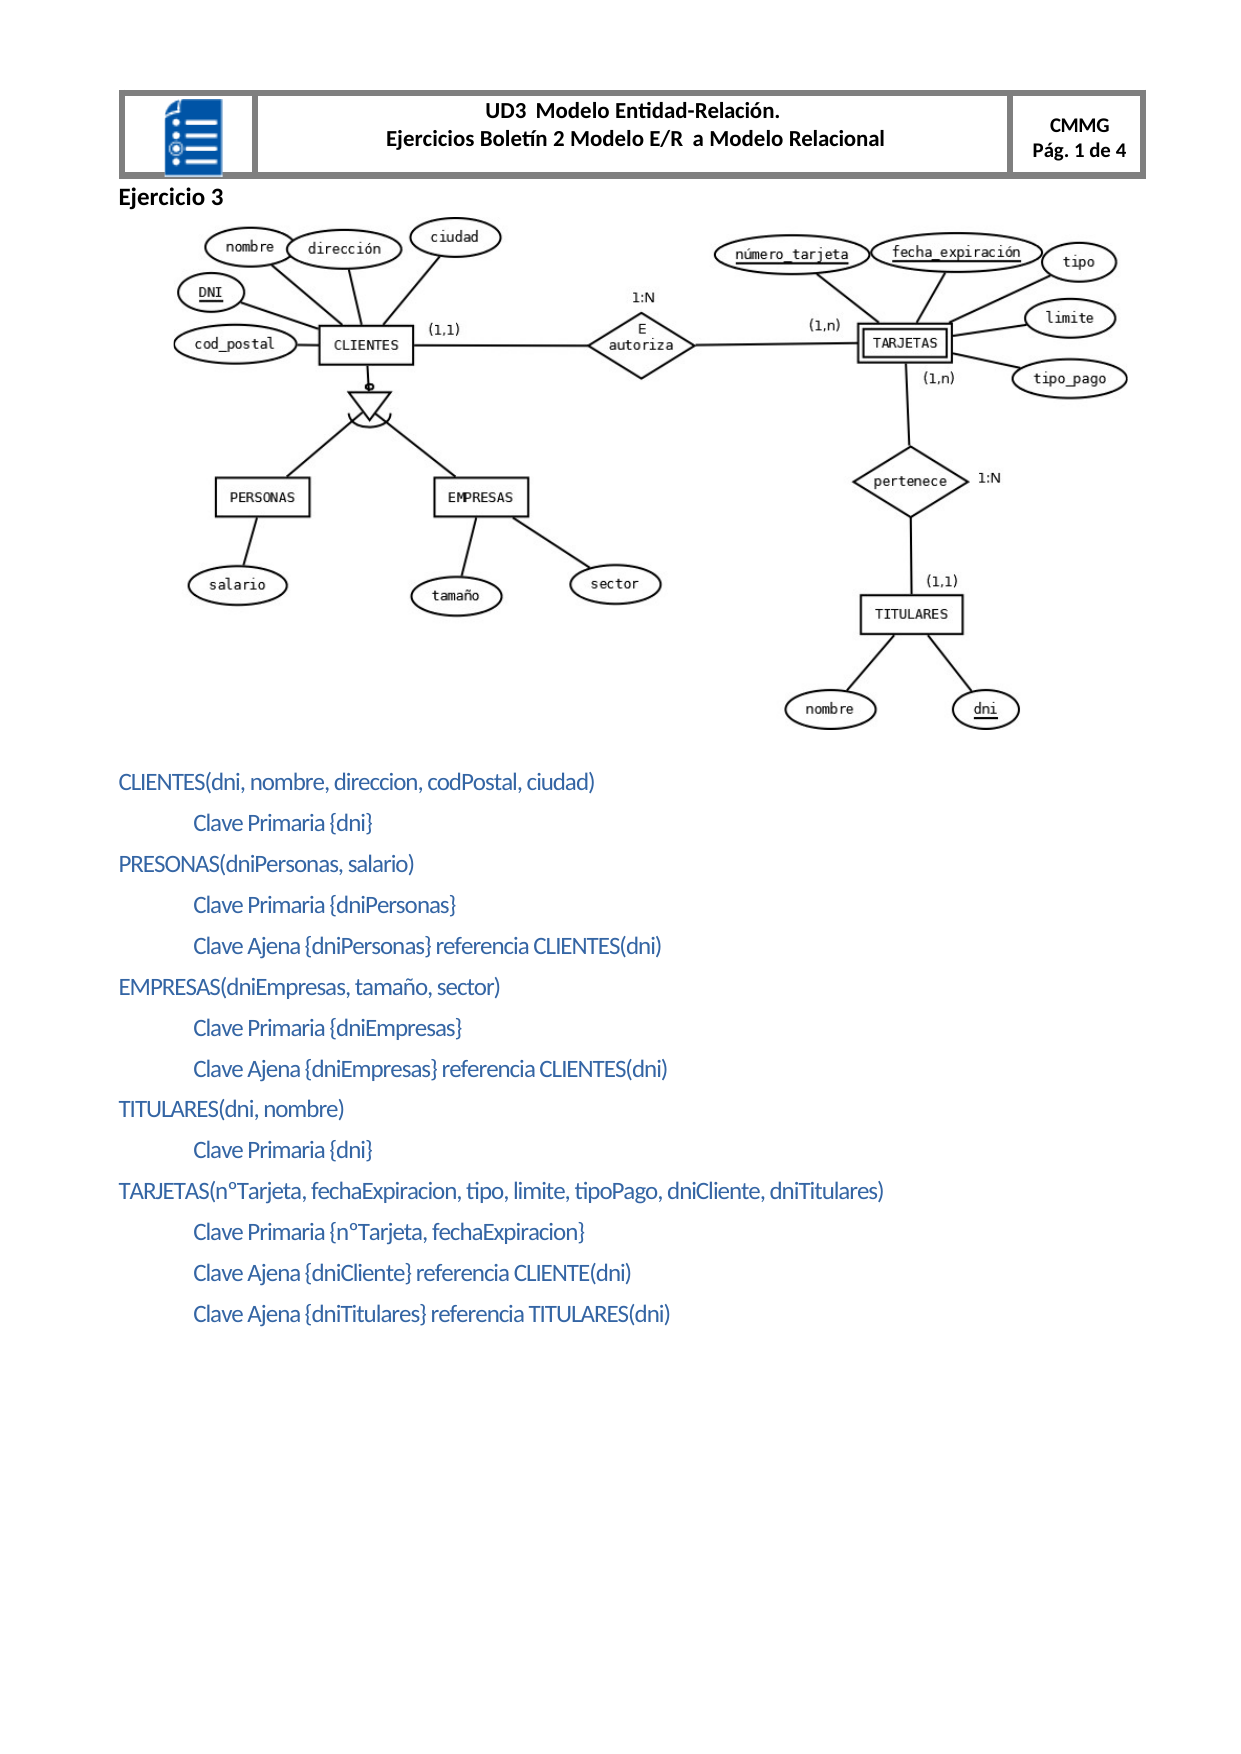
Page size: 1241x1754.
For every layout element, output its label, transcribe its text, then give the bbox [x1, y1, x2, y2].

text Clave Ajena {dniEmpresas} referencia CLIENTES(dni) [118, 1053, 1152, 1083]
text Clave Ajena {dniPersonas} referencia CLIENTES(dni) [118, 930, 1152, 960]
text Clave Primaria {dni} [118, 1134, 1152, 1165]
text Clave Ajena {dniCliente} referencia CLIENTE(dni) [118, 1257, 1152, 1288]
text EMPRESAS(dniEmpresas, tamaño, sector) [118, 971, 1152, 1001]
text TITULARES(dni, nombre) [118, 1094, 1152, 1124]
picture [173, 217, 1128, 730]
text CLIENTES(dni, nombre, direccion, codPostal, ciudad) [118, 766, 1152, 797]
text Clave Primaria {dniEmpresas} [118, 1012, 1152, 1042]
text Clave Ajena {dniTitulares} referencia TITULARES(dni) [118, 1298, 1152, 1329]
text TARJETAS(nºTarjeta, fechaExpiracion, tipo, limite, tipoPago, dniCliente, dniTitulares) [118, 1176, 1152, 1206]
text Clave Primaria {dniPersonas} [118, 889, 1152, 919]
text PRESONAS(dniPersonas, salario) [118, 848, 1152, 878]
text Ejercicio 3 [118, 181, 1152, 212]
text Clave Primaria {nºTarjeta, fechaExpiracion} [118, 1216, 1152, 1247]
text Clave Primaria {dni} [118, 807, 1152, 838]
picture [164, 99, 223, 177]
